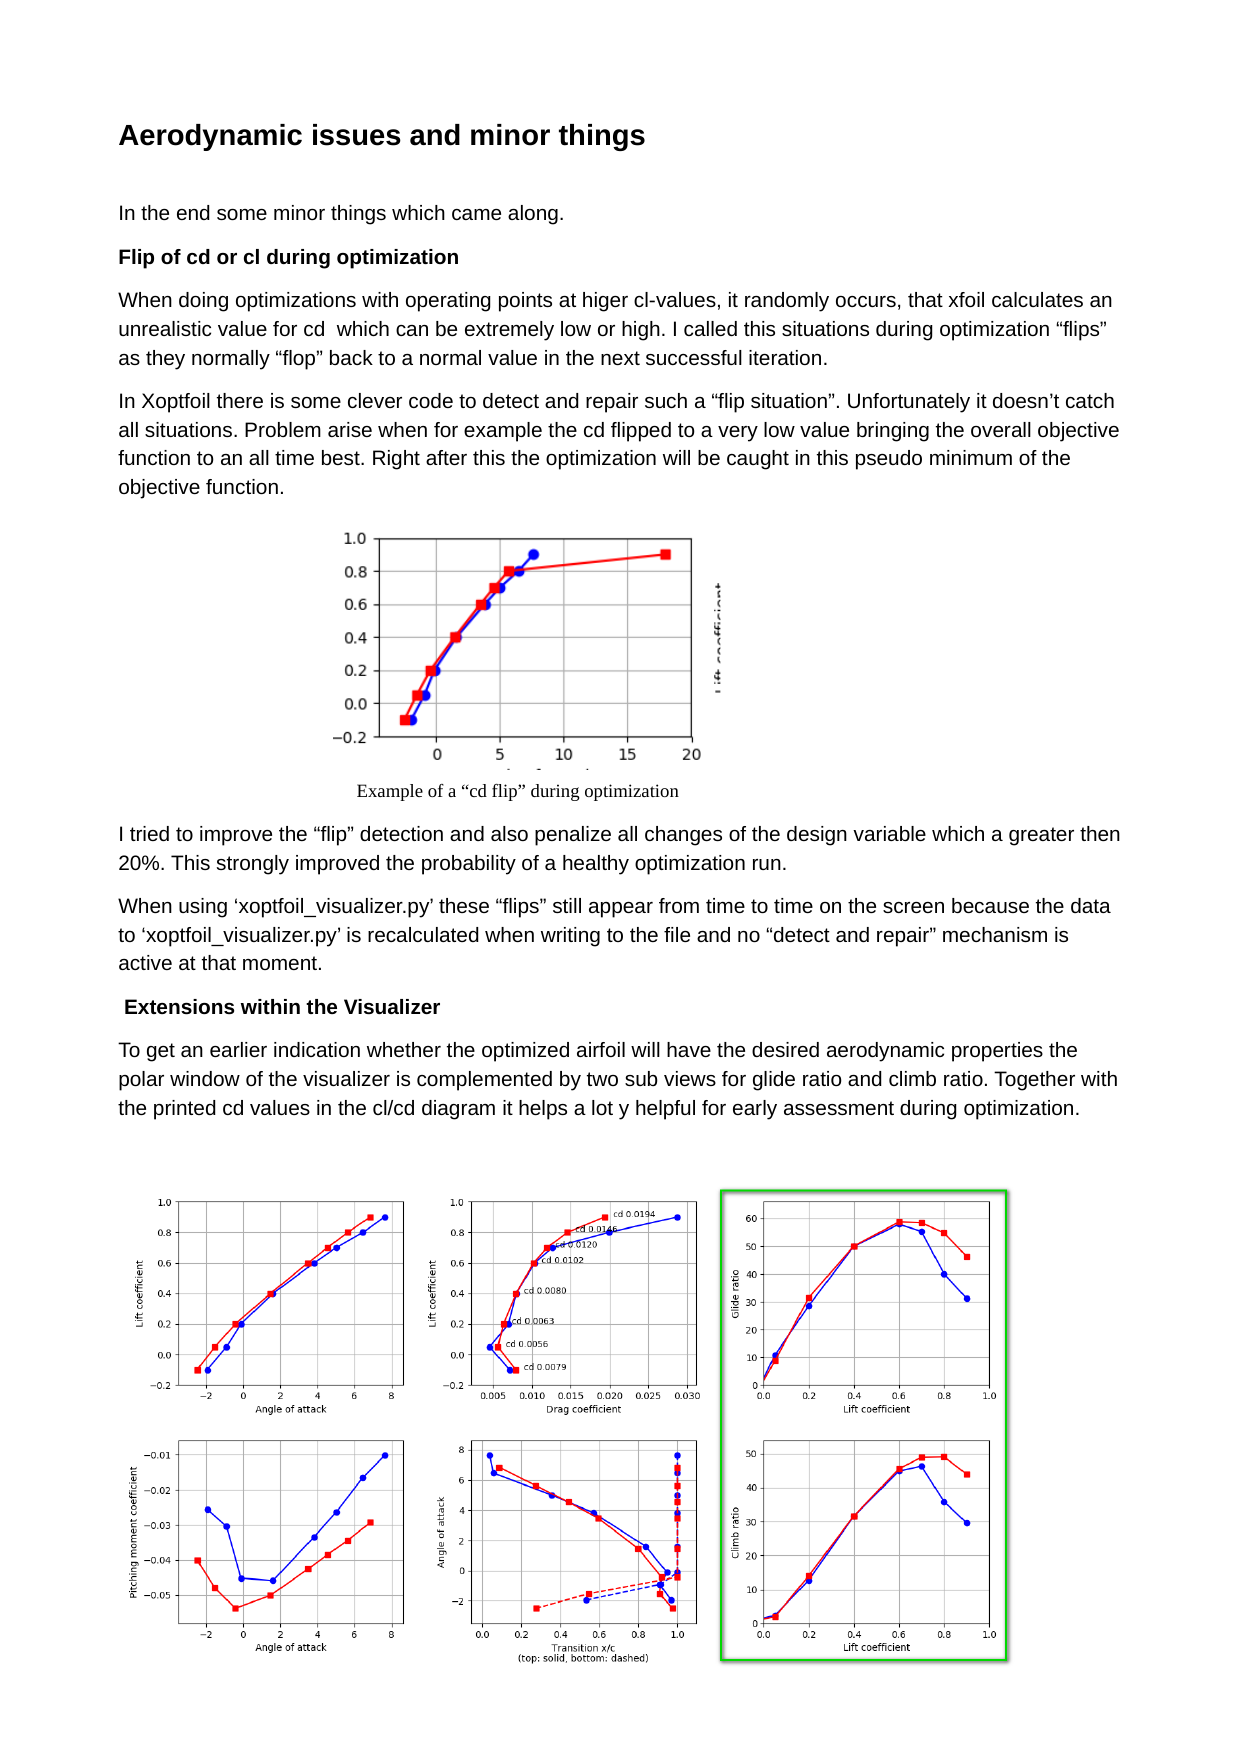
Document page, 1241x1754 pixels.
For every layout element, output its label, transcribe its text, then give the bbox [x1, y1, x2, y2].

subtitle Aerodynamic issues and minor things [118, 118, 1122, 152]
text I tried to improve the “flip” detection and also penalize all changes of the design variable which a greater then 20%. This strongly improved the probability of a healthy optimization run. [118, 822, 1122, 874]
picture [333, 516, 721, 770]
text In the end some minor things which came along. [118, 201, 1122, 225]
text Example of a “cd flip” during optimization [340, 778, 1122, 802]
text When doing optimizations with operating points at higer cl-values, it randomly occurs, that xfoil calculates an unrealistic value for cd which can be extremely low or high. I called this situations during optimization “flips” as they normally “flop” back to a normal value in the next successful iteration. [118, 288, 1122, 369]
text Flip of cd or cl during optimization [118, 244, 1122, 268]
text To get an earlier indication whether the optimized airfoil will have the desired aerodynamic properties the polar window of the visualizer is complemented by two sub views for glide ratio and climb ratio. Together with the printed cd values in the cl/cd diagram it helps a lot y helpful for early assessment during optimization. [118, 1038, 1122, 1119]
text When using ‘xoptfoil_visualizer.py’ these “flips” still appear from time to time on the screen because the data to ‘xoptfoil_visualizer.py’ is recalculated when writing to the file and no “detect and repair” mechanism is active at that moment. [118, 894, 1122, 975]
text Extensions within the Visualizer [118, 994, 1122, 1018]
picture [118, 1182, 1017, 1672]
text In Xoptfoil there is some clever code to detect and repair such a “flip situation”. Unfortunately it doesn’t catch all situations. Problem arise when for example the cd flipped to a very low value bringing the overall objective function to an all time best. Right after this the optimization will be caught in this pseudo minimum of the objective function. [118, 389, 1122, 499]
